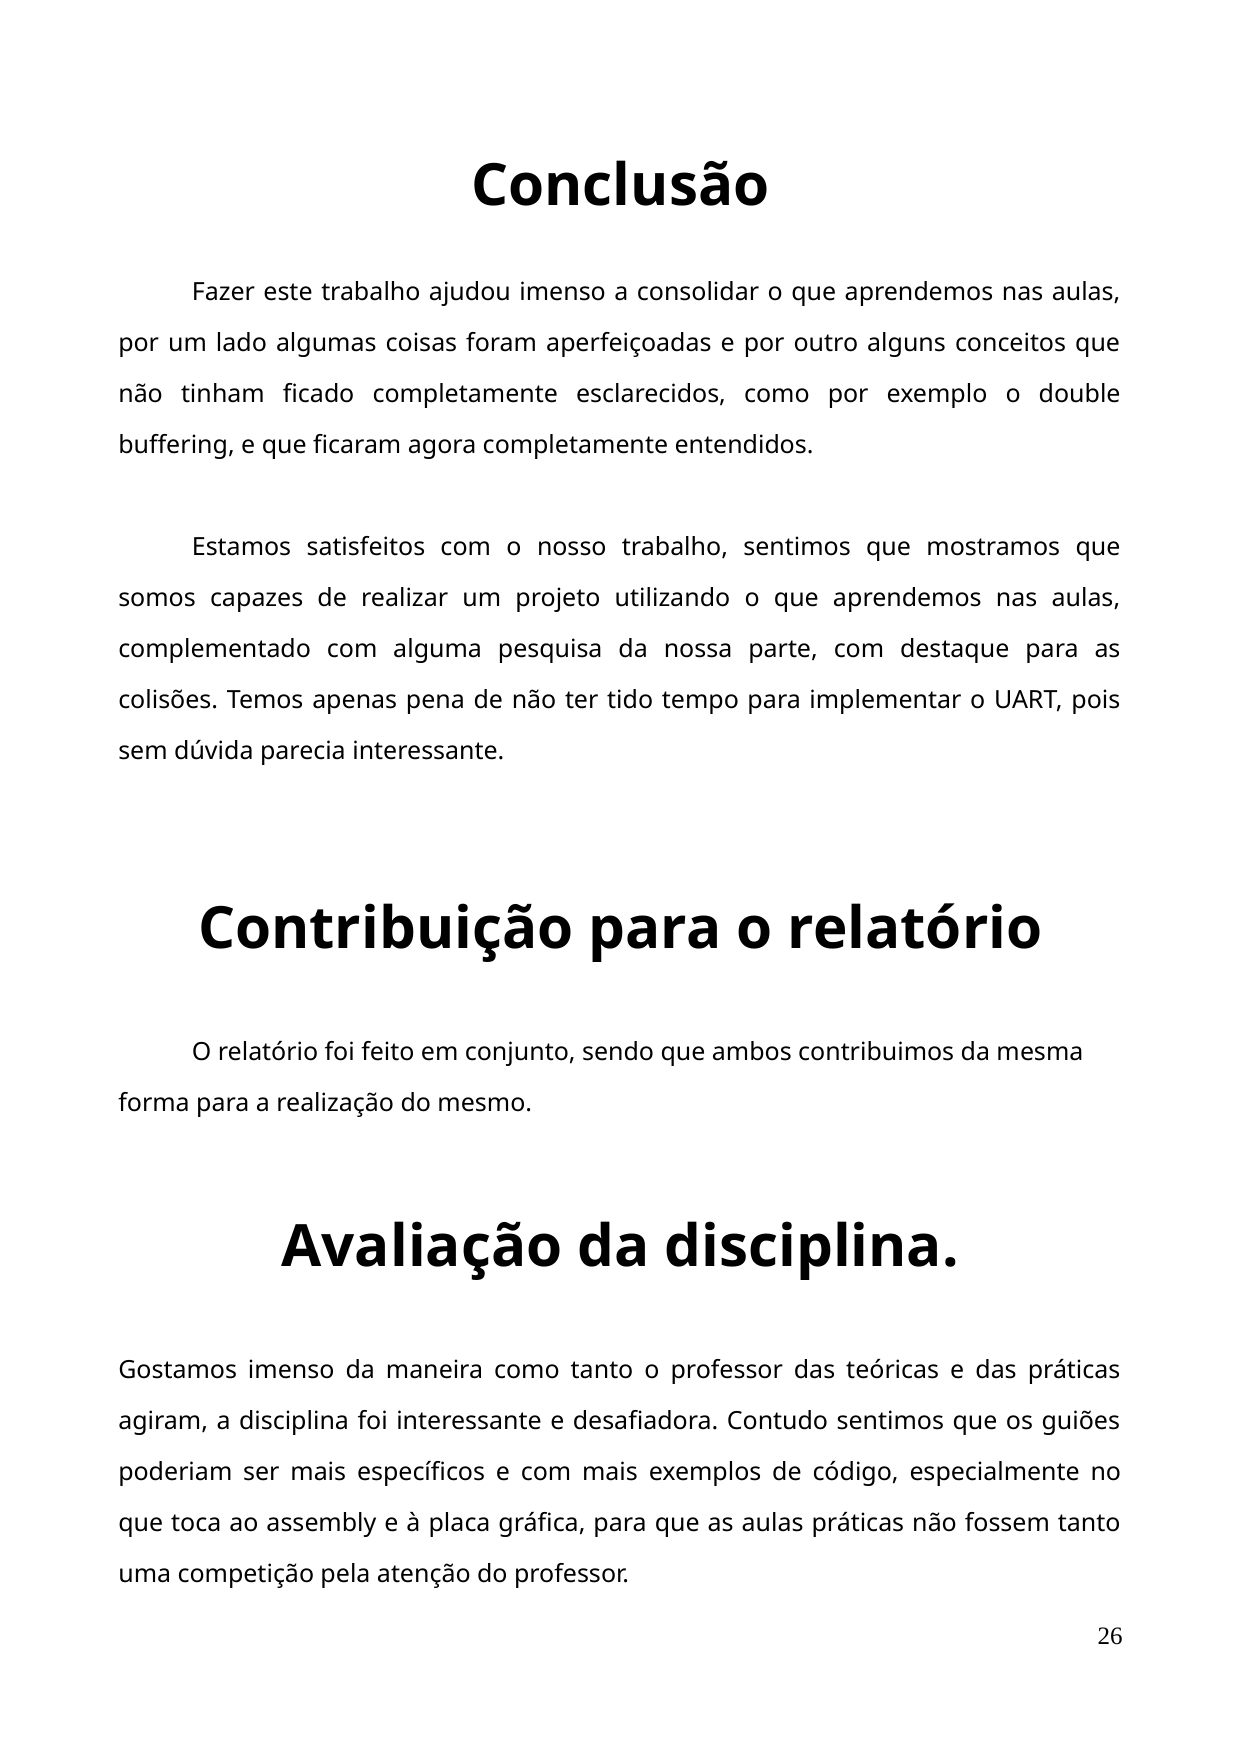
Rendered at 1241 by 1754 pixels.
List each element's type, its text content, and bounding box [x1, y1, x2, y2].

text Estamos satisfeitos com o nosso trabalho, sentimos que mostramos que somos capazes de realizar um projeto utilizando o que aprendemos nas aulas, complementado com alguma pesquisa da nossa parte, com destaque para as colisões. Temos apenas pena de não ter tido tempo para implementar o UART, pois sem dúvida parecia interessante. [118, 529, 1122, 767]
text Fazer este trabalho ajudou imenso a consolidar o que aprendemos nas aulas, por um lado algumas coisas foram aperfeiçoadas e por outro alguns conceitos que não tinham ficado completamente esclarecidos, como por exemplo o double buffering, e que ficaram agora completamente entendidos. [118, 274, 1122, 461]
text Avaliação da disciplina. [118, 1204, 1122, 1283]
text Conclusão [118, 143, 1122, 223]
text Contribuição para o relatório [118, 886, 1122, 966]
text O relatório foi feito em conjunto, sendo que ambos contribuimos da mesma forma para a realização do mesmo. [118, 1034, 1122, 1119]
text Gostamos imenso da maneira como tanto o professor das teóricas e das práticas agiram, a disciplina foi interessante e desafiadora. Contudo sentimos que os guiões poderiam ser mais específicos e com mais exemplos de código, especialmente no que toca ao assembly e à placa gráfica, para que as aulas práticas não fossem tanto uma competição pela atenção do professor. [118, 1352, 1122, 1590]
